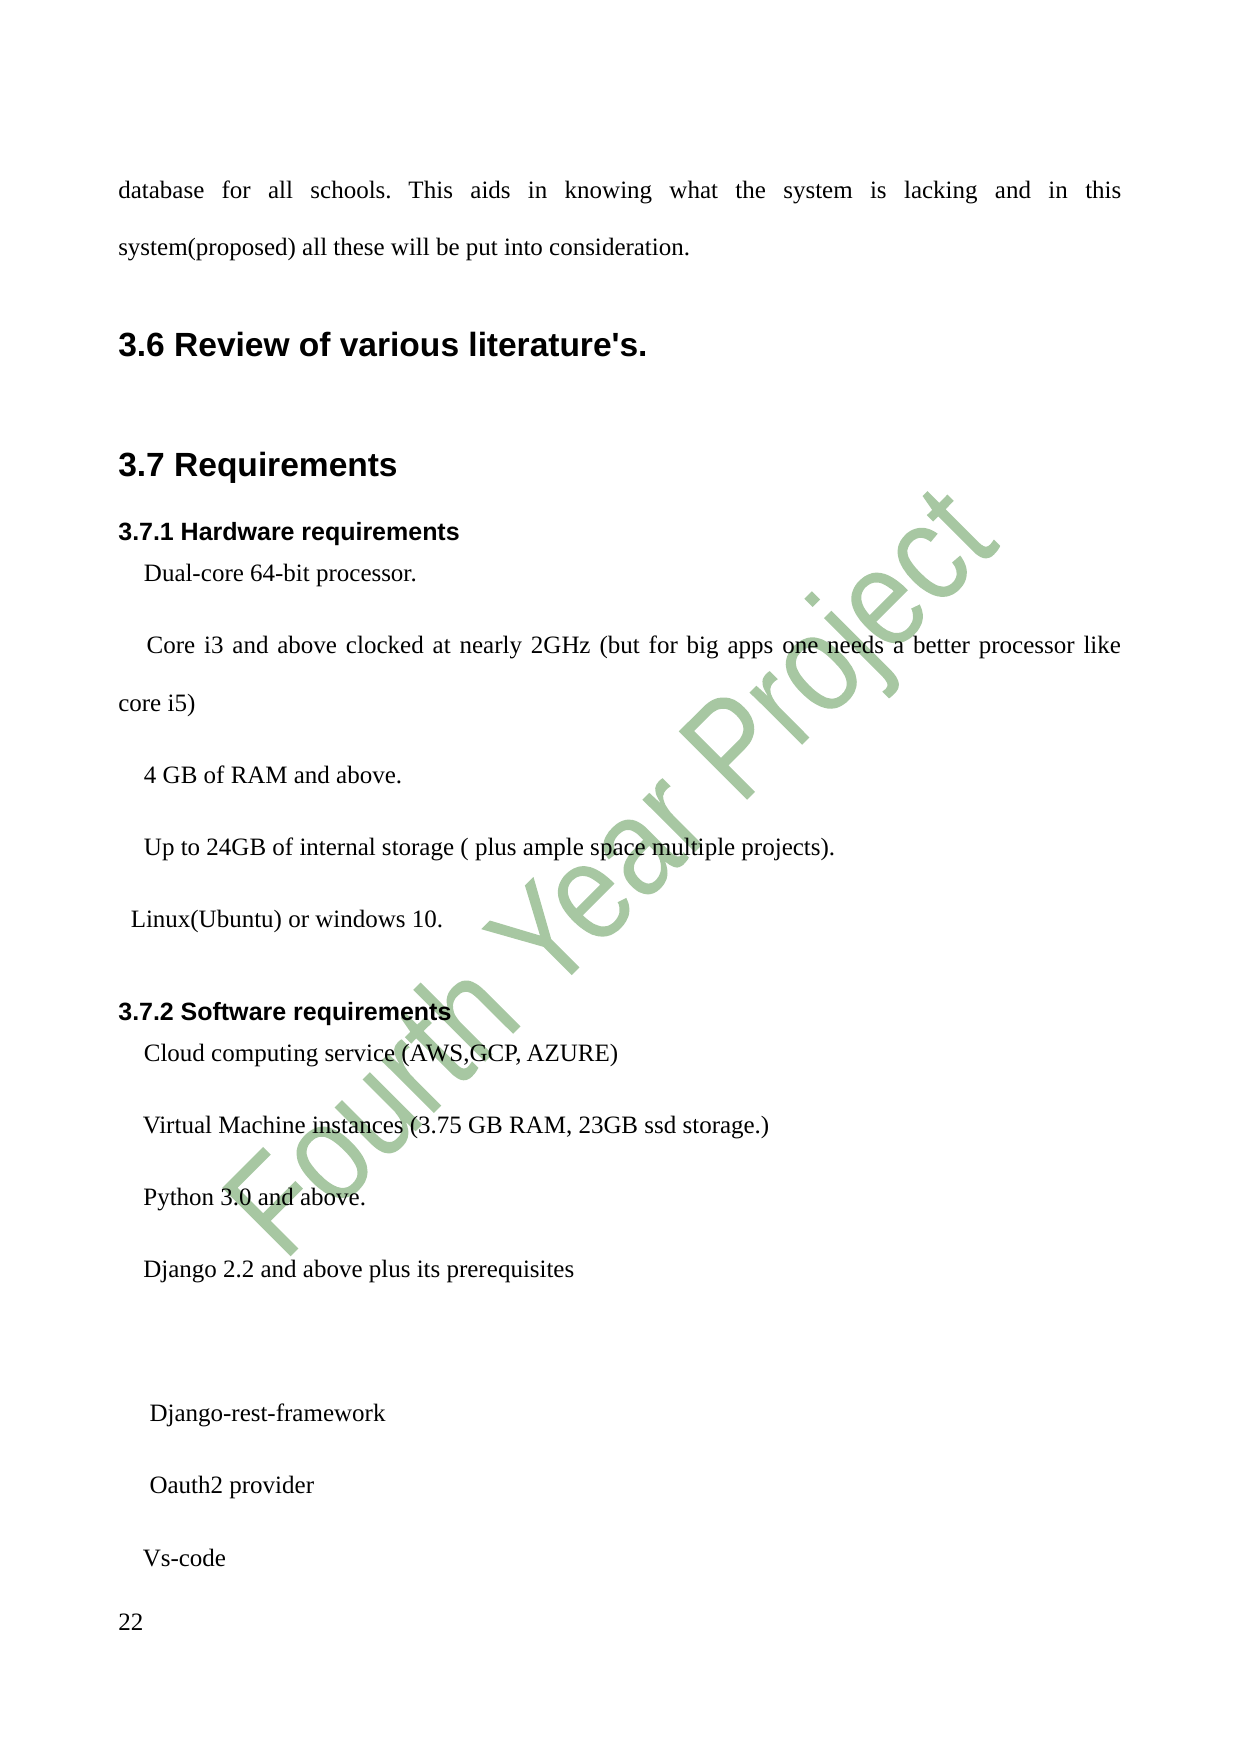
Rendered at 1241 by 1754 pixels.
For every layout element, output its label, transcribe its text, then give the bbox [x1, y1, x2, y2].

subtitle [955, 517, 1122, 546]
text Linux(Ubuntu) or windows 10. [118, 904, 538, 933]
text  Core i3 and above clocked at nearly 2GHz (but for big apps one needs a better processor like core i5) [118, 630, 1122, 716]
text Python 3.0 and above. [118, 1182, 244, 1211]
text Python 3.0 and above. [239, 1182, 293, 1211]
text [963, 558, 1122, 587]
text Virtual Machine instances (3.75 GB RAM, 23GB ssd storage.) [118, 1110, 365, 1139]
text Virtual Machine instances (3.75 GB RAM, 23GB ssd storage.) [408, 1110, 1122, 1139]
text  Up to 24GB of internal storage ( plus ample space multiple projects). [687, 832, 1122, 861]
text  Cloud computing service (AWS,GCP, AZURE) [432, 1038, 1122, 1067]
subtitle 3.7.1 Hardware requirements [118, 517, 966, 546]
subtitle 3.7.2 Software requirements [493, 997, 1122, 1026]
text [910, 558, 956, 586]
text [617, 904, 1122, 933]
text  Dual-core 64-bit processor. [118, 558, 918, 587]
text Django 2.2 and above plus its prerequisites [118, 1254, 1122, 1283]
text Django-rest-framework [118, 1398, 1122, 1427]
text Vs-code [118, 1543, 1122, 1571]
subtitle 3.7 Requirements [118, 445, 1122, 483]
text [730, 760, 1122, 788]
subtitle 3.7.2 Software requirements [118, 997, 448, 1026]
text [542, 904, 587, 933]
text Python 3.0 and above. [282, 1182, 1122, 1211]
text database for all schools. This aids in knowing what the system is lacking and in this system(proposed) all these will be put into consideration. [118, 175, 1122, 261]
text  Cloud computing service (AWS,GCP, AZURE) [118, 1038, 443, 1067]
text Oauth2 provider [118, 1471, 1122, 1499]
text  4 GB of RAM and above. [118, 760, 734, 788]
subtitle 3.7.2 Software requirements [454, 997, 504, 1026]
subtitle 3.6 Review of various literature's. [118, 325, 1122, 364]
text  Up to 24GB of internal storage ( plus ample space multiple projects). [118, 832, 642, 861]
text [584, 904, 619, 926]
text Virtual Machine instances (3.75 GB RAM, 23GB ssd storage.) [353, 1110, 400, 1139]
